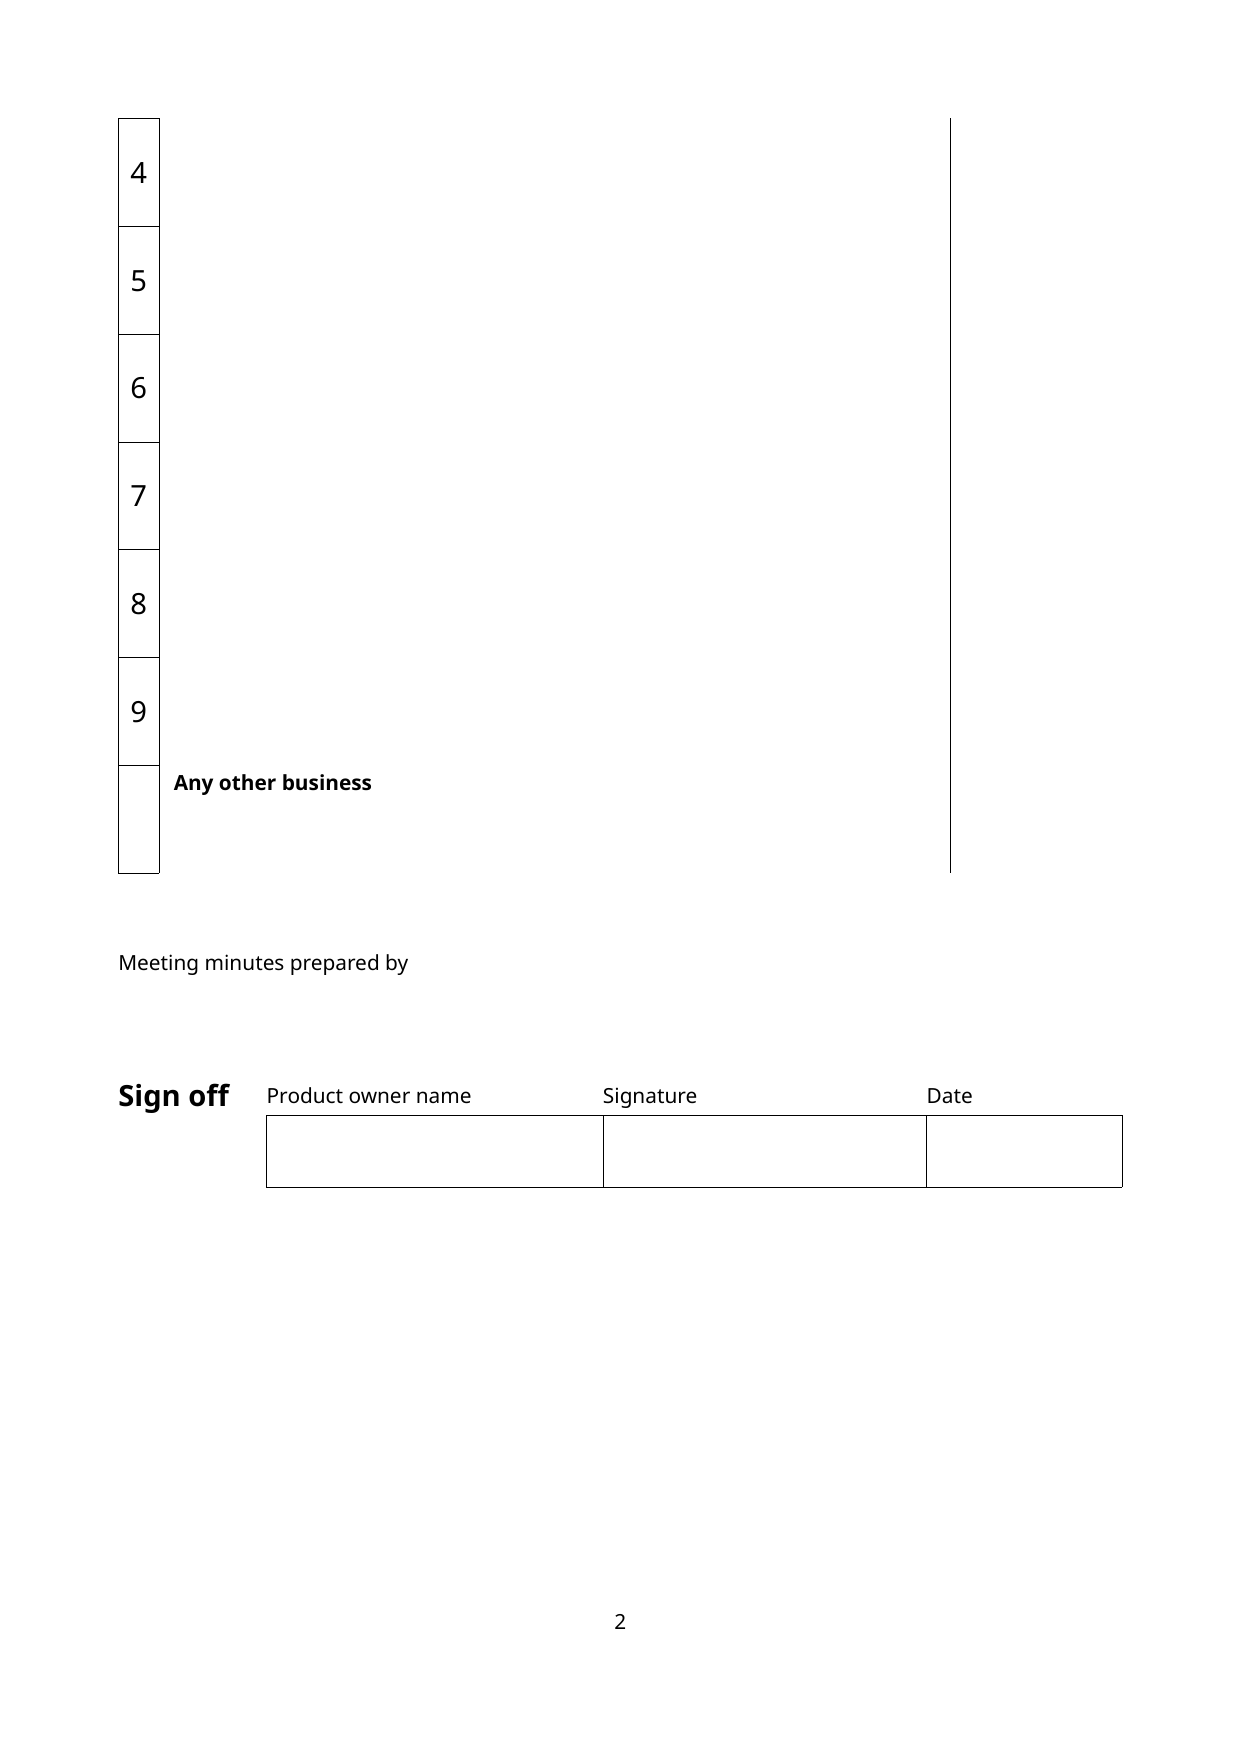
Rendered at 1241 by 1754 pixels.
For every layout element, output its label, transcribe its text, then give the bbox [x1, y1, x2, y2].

table_cell [267, 1116, 603, 1187]
table_header Date [926, 1075, 1122, 1115]
table_header Signature [603, 1075, 926, 1115]
text <Sender's name> [118, 1314, 1122, 1342]
table_cell [951, 765, 1110, 873]
table_cell [951, 118, 1110, 226]
table_cell 8 [119, 550, 159, 657]
table_cell [160, 549, 950, 657]
table_cell [160, 334, 950, 442]
table_cell [951, 442, 1110, 549]
table_cell Any other business [160, 765, 950, 873]
table_header Sign off [118, 1075, 266, 1115]
table_cell [604, 1116, 926, 1187]
table_cell [951, 334, 1110, 442]
table_cell [119, 766, 159, 873]
table_cell 5 [119, 227, 159, 334]
text Meeting minutes prepared by <Minute taker> [118, 948, 1122, 977]
table_cell 7 [119, 443, 159, 549]
table_cell 6 [119, 335, 159, 442]
table_cell [160, 442, 950, 549]
table_cell [160, 226, 950, 334]
table_cell [160, 657, 950, 765]
table_cell 9 [119, 658, 159, 765]
table_cell [951, 657, 1110, 765]
table_cell [951, 226, 1110, 334]
table_header Product owner name [266, 1075, 603, 1115]
table_cell 4 [119, 119, 159, 226]
table_cell [160, 118, 950, 226]
table_cell [118, 1115, 266, 1187]
table_cell [927, 1116, 1122, 1187]
table_cell [951, 549, 1110, 657]
